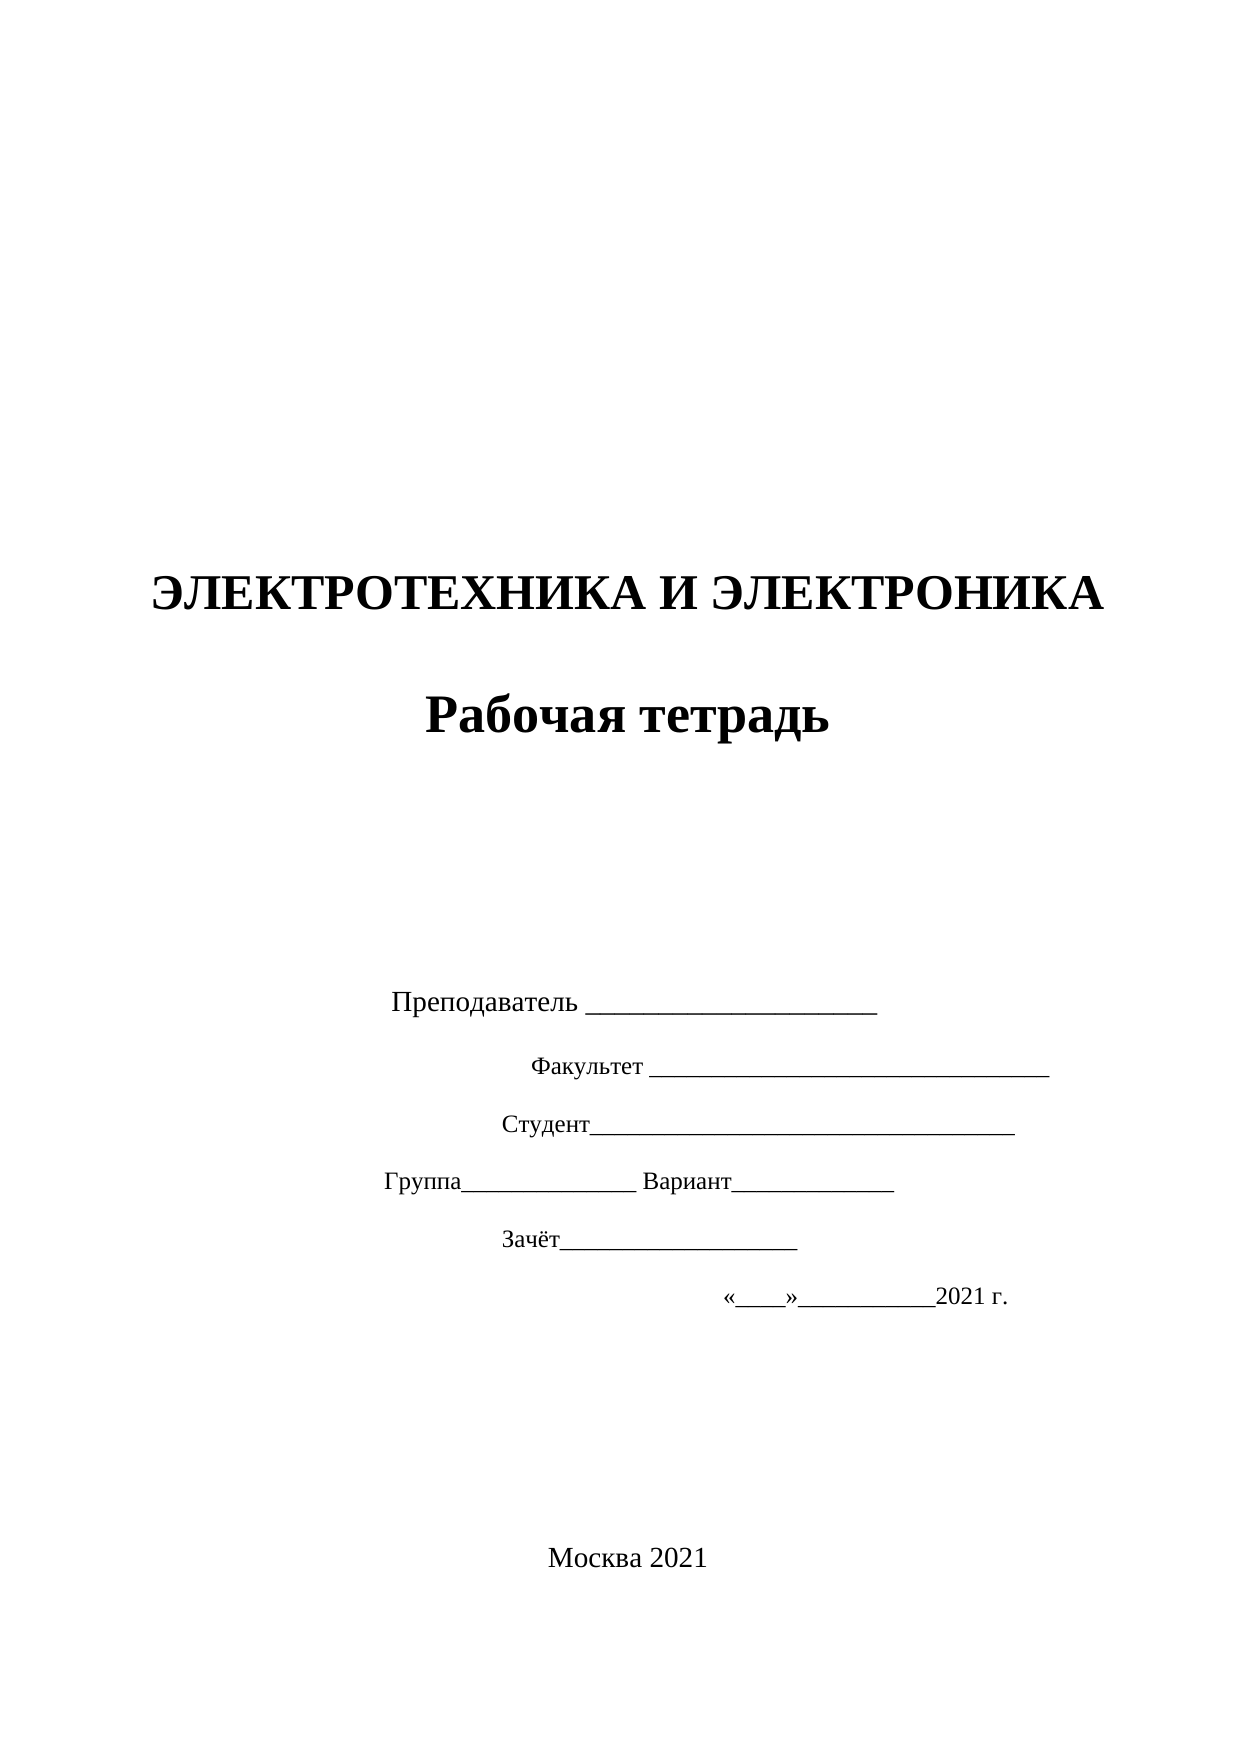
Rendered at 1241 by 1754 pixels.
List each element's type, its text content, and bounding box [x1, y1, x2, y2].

text «____»___________2021 г. [649, 1281, 1196, 1310]
text Факультет ________________________________ [59, 1051, 1196, 1080]
subtitle Москва 2021 [59, 1540, 1196, 1574]
text Студент__________________________________ [177, 1109, 1196, 1138]
text Зачёт___________________ [177, 1224, 1196, 1253]
subtitle ЭЛЕКТРОТЕХНИКА И ЭЛЕКТРОНИКА [59, 563, 1196, 620]
text Преподаватель ____________________ [59, 984, 1196, 1018]
text Рабочая тетрадь [59, 682, 1196, 745]
text Группа______________ Вариант_____________ [59, 1166, 1196, 1195]
